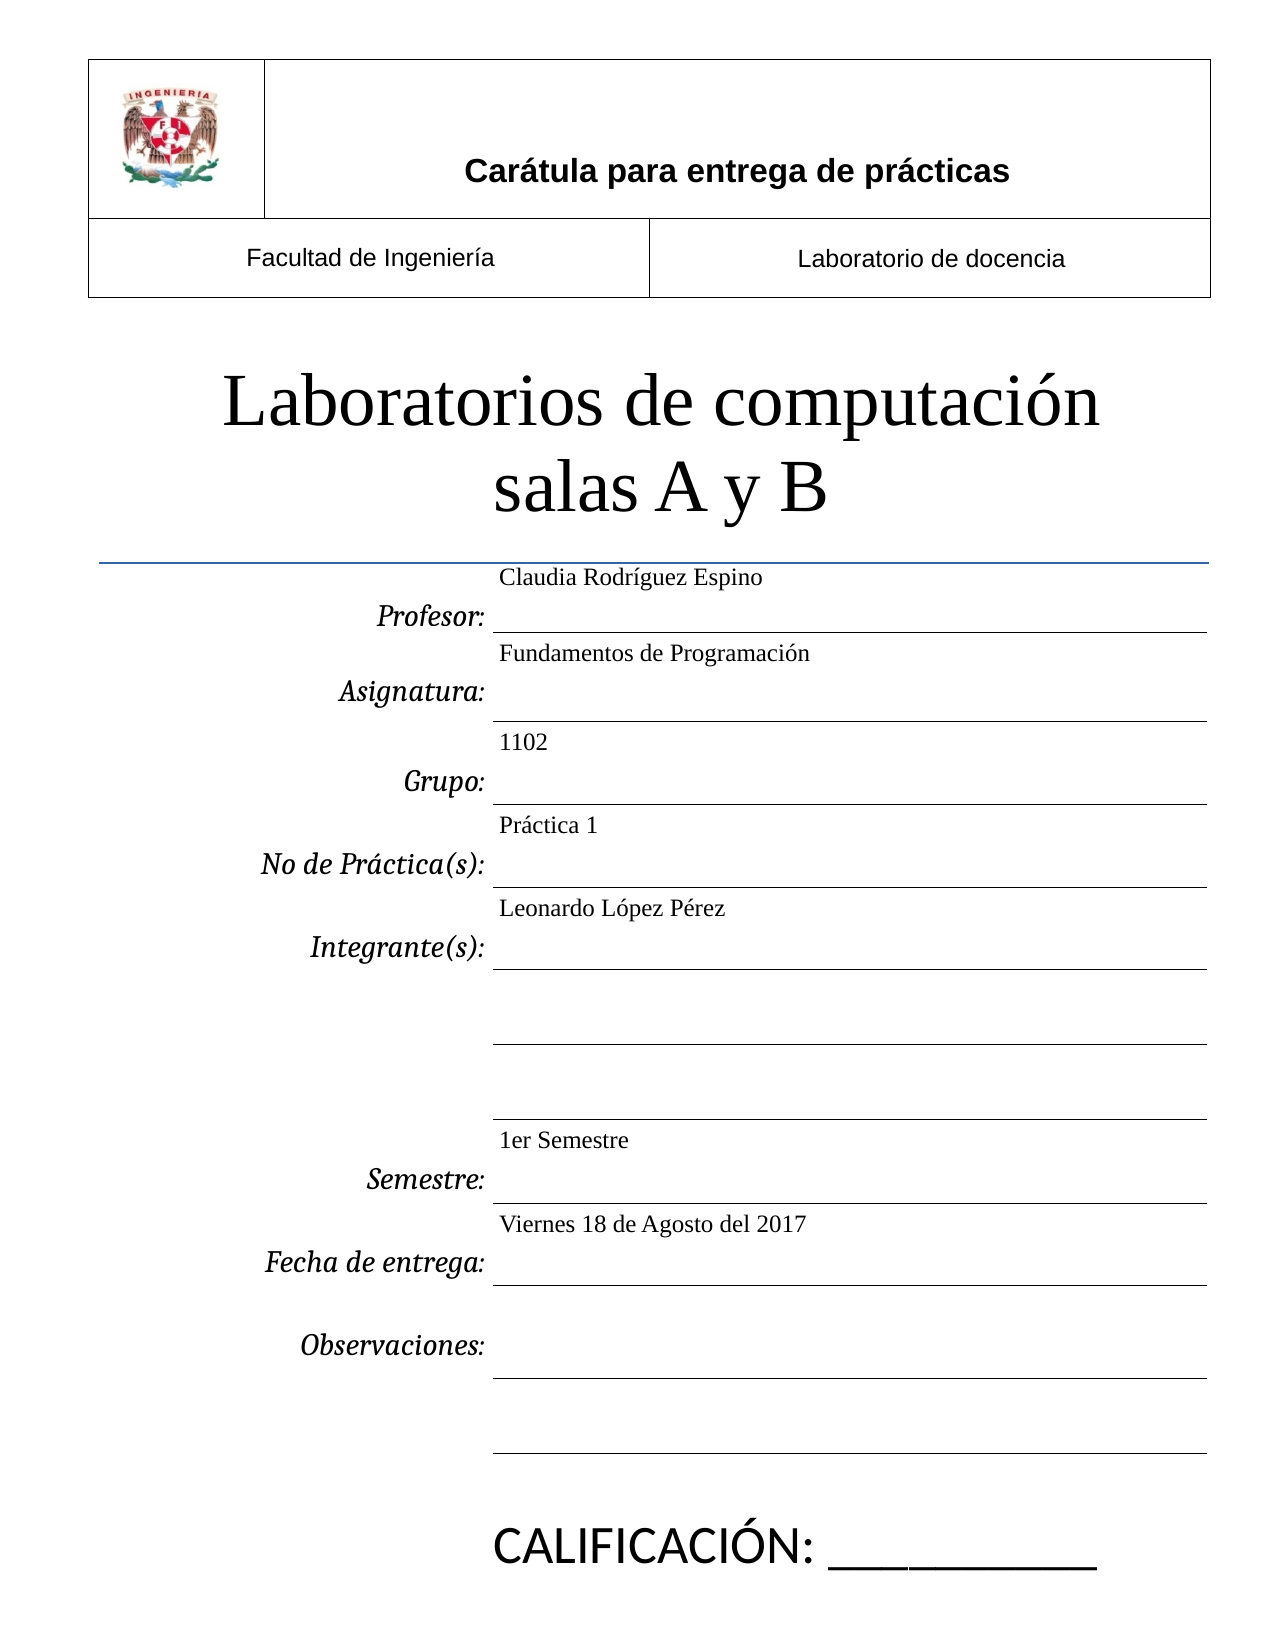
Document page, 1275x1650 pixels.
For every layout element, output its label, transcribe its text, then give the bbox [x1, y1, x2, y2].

table_cell [118, 969, 493, 1044]
table_cell Grupo: [118, 721, 493, 804]
table_cell [493, 1045, 1207, 1119]
table_cell Observaciones: [118, 1285, 493, 1378]
table_cell Asignatura: [118, 631, 493, 721]
table_cell [493, 1379, 1207, 1453]
table_cell No de Práctica(s): [118, 804, 493, 887]
table_cell Práctica 1 [493, 805, 1207, 887]
text salas A y B [118, 441, 1205, 528]
table_header Carátula para entrega de prácticas [265, 60, 1210, 217]
table_cell [493, 1286, 1207, 1378]
table_cell [493, 970, 1207, 1044]
text Laboratorios de computación [118, 355, 1205, 441]
table_cell [118, 1044, 493, 1119]
table_cell 1102 [493, 722, 1207, 804]
table_cell [118, 1378, 493, 1453]
table_cell Integrante(s): [118, 887, 493, 969]
table_header [493, 556, 1207, 562]
table_cell Fecha de entrega: [118, 1203, 493, 1285]
table_cell Semestre: [118, 1119, 493, 1202]
table_cell Leonardo López Pérez [493, 888, 1207, 969]
table_cell 1er Semestre [493, 1120, 1207, 1202]
table_header [118, 556, 493, 562]
table_cell Fundamentos de Programación [493, 633, 1207, 721]
table_header Profesor: [118, 564, 493, 631]
table_header [89, 60, 264, 217]
text CALIFICACIÓN: __________ [118, 1511, 1205, 1577]
table_cell Laboratorio de docencia [650, 219, 1210, 297]
table_header Claudia Rodríguez Espino [493, 564, 1207, 631]
table_cell Viernes 18 de Agosto del 2017 [493, 1204, 1207, 1285]
table_cell Facultad de Ingeniería [89, 219, 649, 297]
